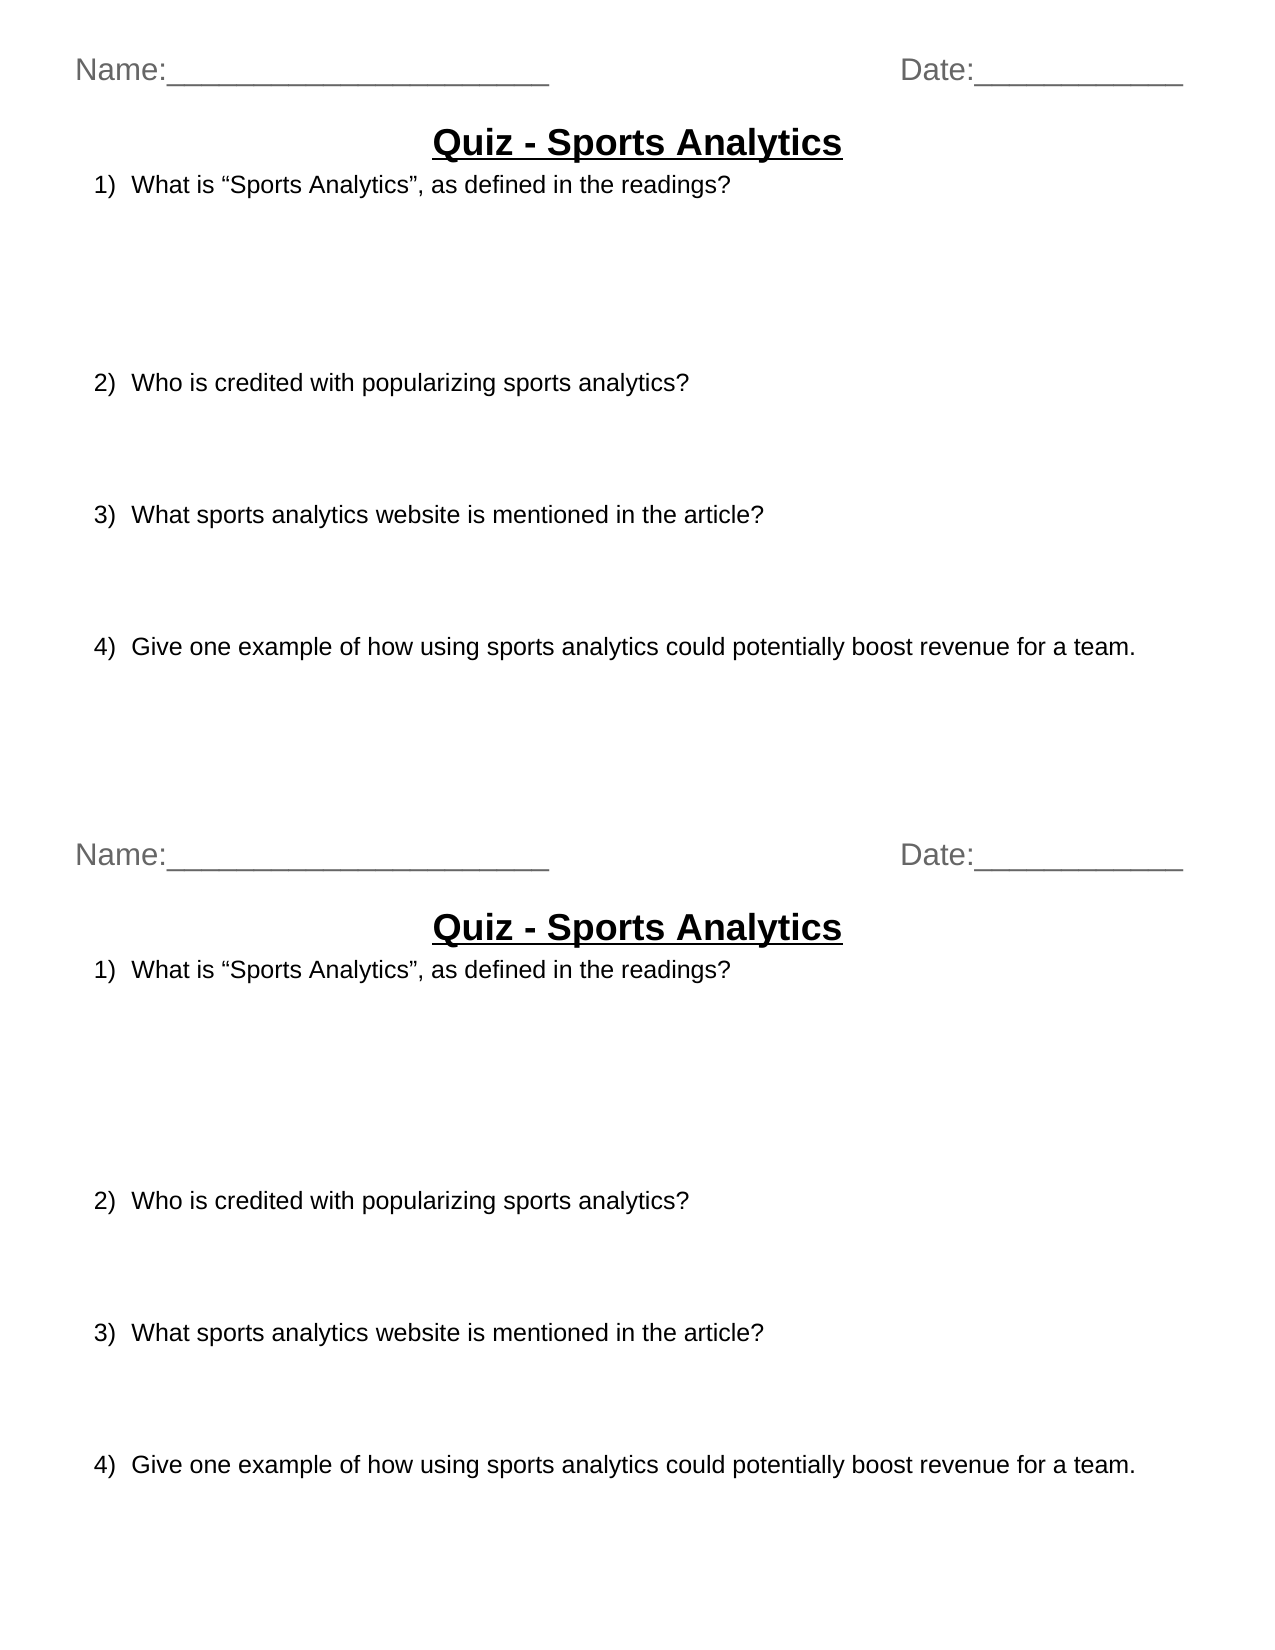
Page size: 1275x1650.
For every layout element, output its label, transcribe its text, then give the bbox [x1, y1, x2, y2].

list What sports analytics website is mentioned in the article? [94, 1318, 1200, 1446]
list What is “Sports Analytics”, as defined in the readings? [94, 169, 1200, 363]
list What is “Sports Analytics”, as defined in the readings? [94, 955, 1200, 1182]
list Give one example of how using sports analytics could potentially boost revenue for a team. [94, 1450, 1200, 1545]
subtitle Name:______________________ Date:____________ [75, 800, 1200, 872]
list Who is credited with popularizing sports analytics? [94, 1186, 1200, 1215]
list Who is credited with popularizing sports analytics? [94, 368, 1200, 396]
subtitle Name:______________________ Date:____________ [75, 15, 1200, 87]
list What sports analytics website is mentioned in the article? [94, 500, 1200, 628]
list Give one example of how using sports analytics could potentially boost revenue for a team. [94, 632, 1200, 727]
title Quiz - Sports Analytics [75, 120, 1200, 163]
title Quiz - Sports Analytics [75, 905, 1200, 948]
